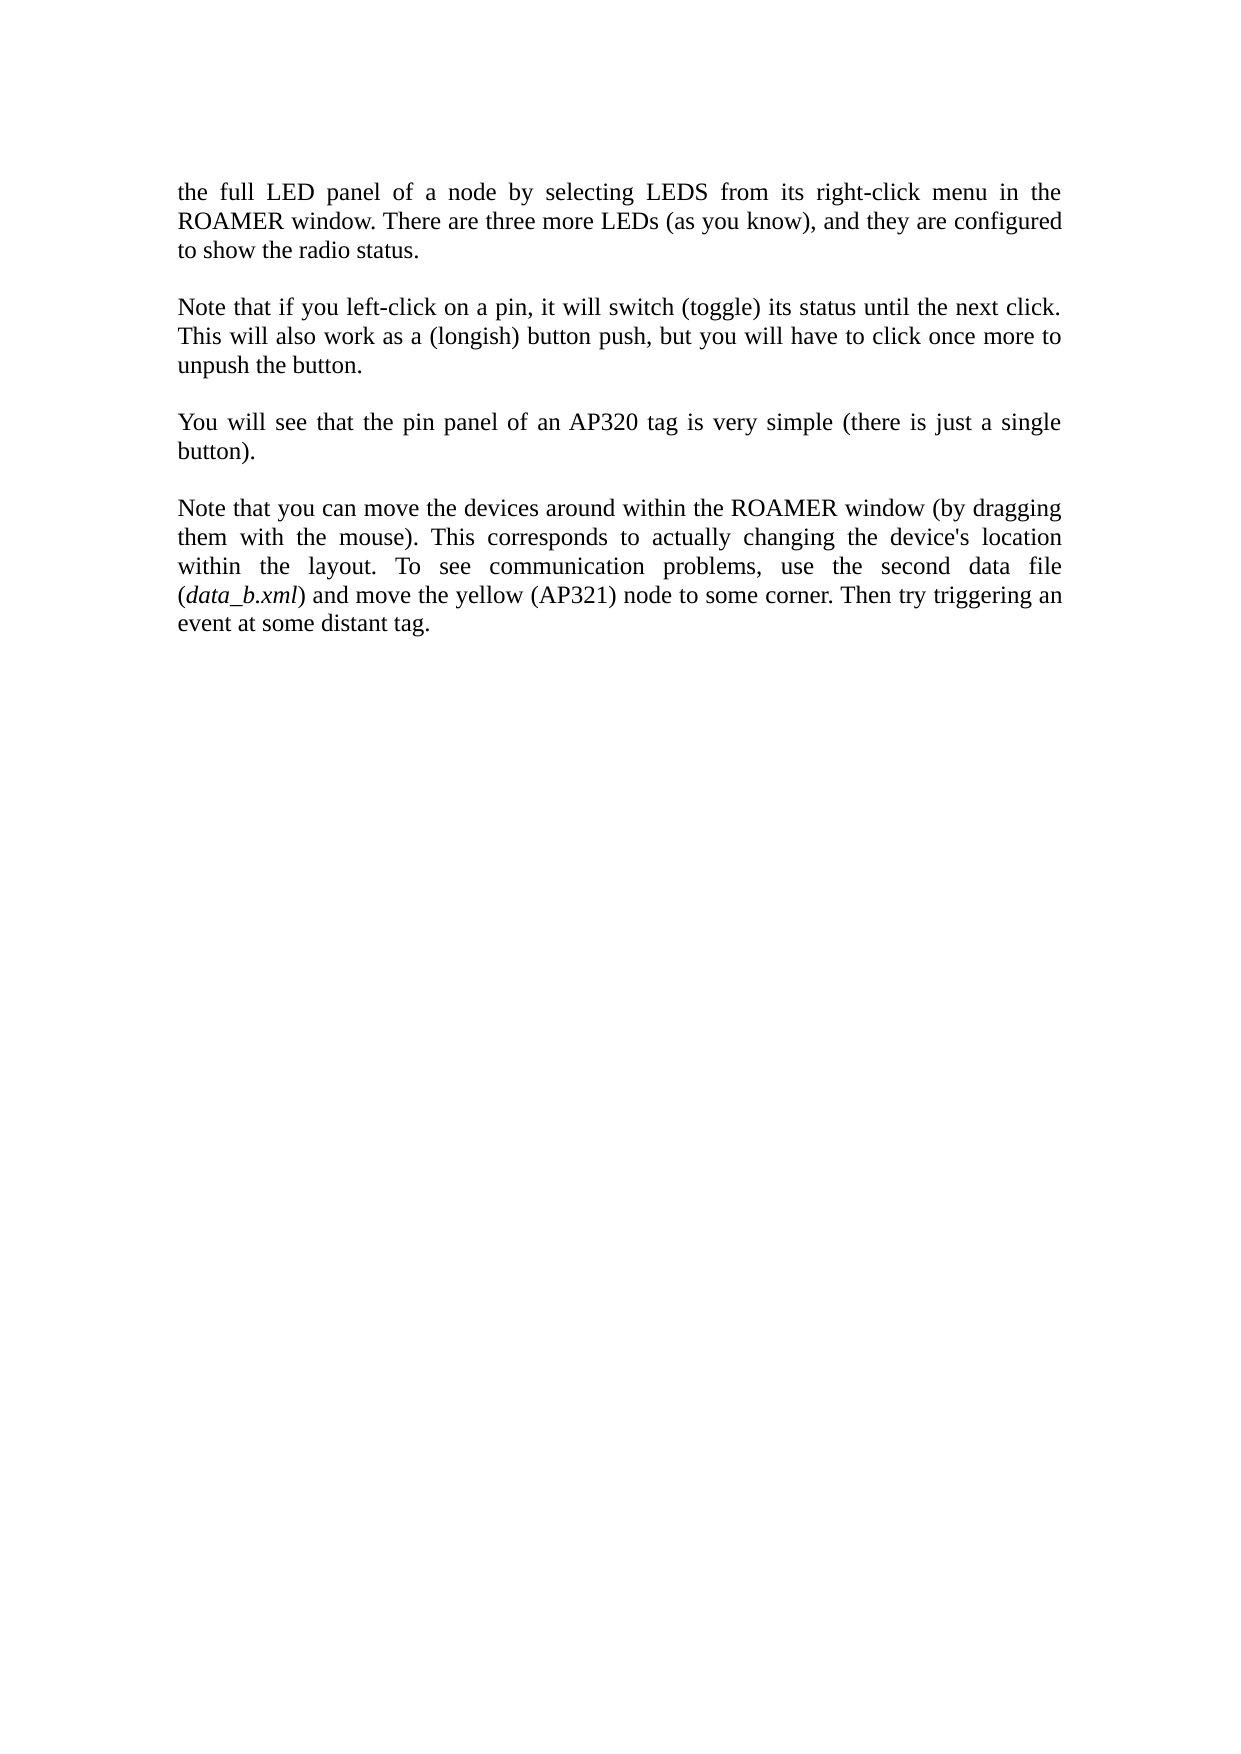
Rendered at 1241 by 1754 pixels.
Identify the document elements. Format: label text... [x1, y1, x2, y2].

text the full LED panel of a node by selecting LEDS from its right-click menu in the ROAMER window. There are three more LEDs (as you know), and they are configured to show the radio status. [177, 177, 1063, 263]
text You will see that the pin panel of an AP320 tag is very simple (there is just a single button). [177, 407, 1063, 465]
text Note that you can move the devices around within the ROAMER window (by dragging them with the mouse). This corresponds to actually changing the device's location within the layout. To see communication problems, use the second data file (data_b.xml) and move the yellow (AP321) node to some corner. Then try triggering an event at some distant tag. [177, 493, 1063, 637]
text Note that if you left-click on a pin, it will switch (toggle) its status until the next click. This will also work as a (longish) button push, but you will have to click once more to unpush the button. [177, 292, 1063, 378]
